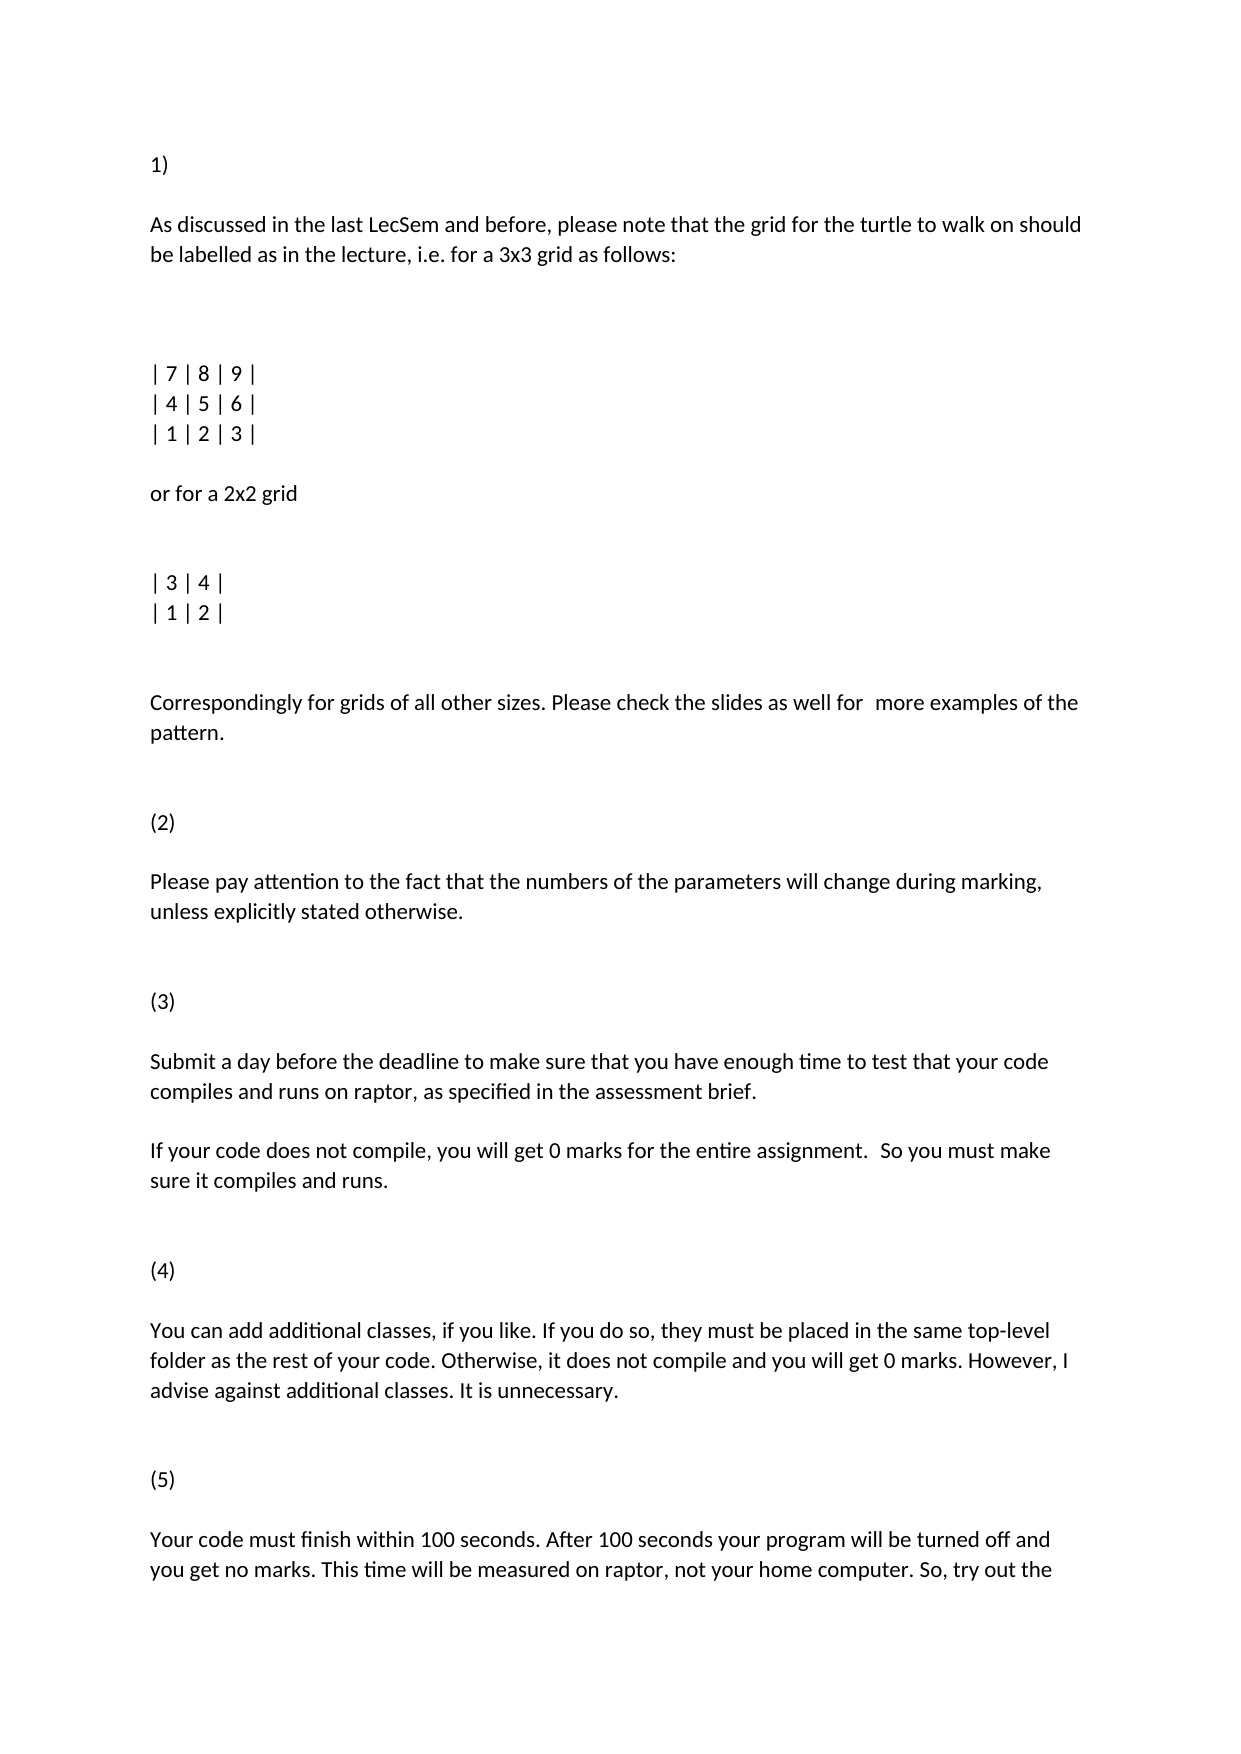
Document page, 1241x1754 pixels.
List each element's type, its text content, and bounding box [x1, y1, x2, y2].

text 1) As discussed in the last LecSem and before, please note that the grid for the turtle to walk on should be labelled as in the lecture, i.e. for a 3x3 grid as follows: | 7 | 8 | 9 | | 4 | 5 | 6 | | 1 | 2 | 3 | or for a 2x2 grid | 3 | 4 | | 1 | 2 | Correspondingly for grids of all other sizes. Please check the slides as well for more examples of the pattern. (2) Please pay attention to the fact that the numbers of the parameters will change during marking, unless explicitly stated otherwise. (3) Submit a day before the deadline to make sure that you have enough time to test that your code compiles and runs on raptor, as specified in the assessment brief. If your code does not compile, you will get 0 marks for the entire assignment. So you must make sure it compiles and runs. (4) You can add additional classes, if you like. If you do so, they must be placed in the same top-level folder as the rest of your code. Otherwise, it does not compile and you will get 0 marks. However, I advise against additional classes. It is unnecessary. (5) Your code must finish within 100 seconds. After 100 seconds your program will be turned off and you get no marks. This time will be measured on raptor, not your home computer. So, try out the [150, 150, 1090, 1583]
